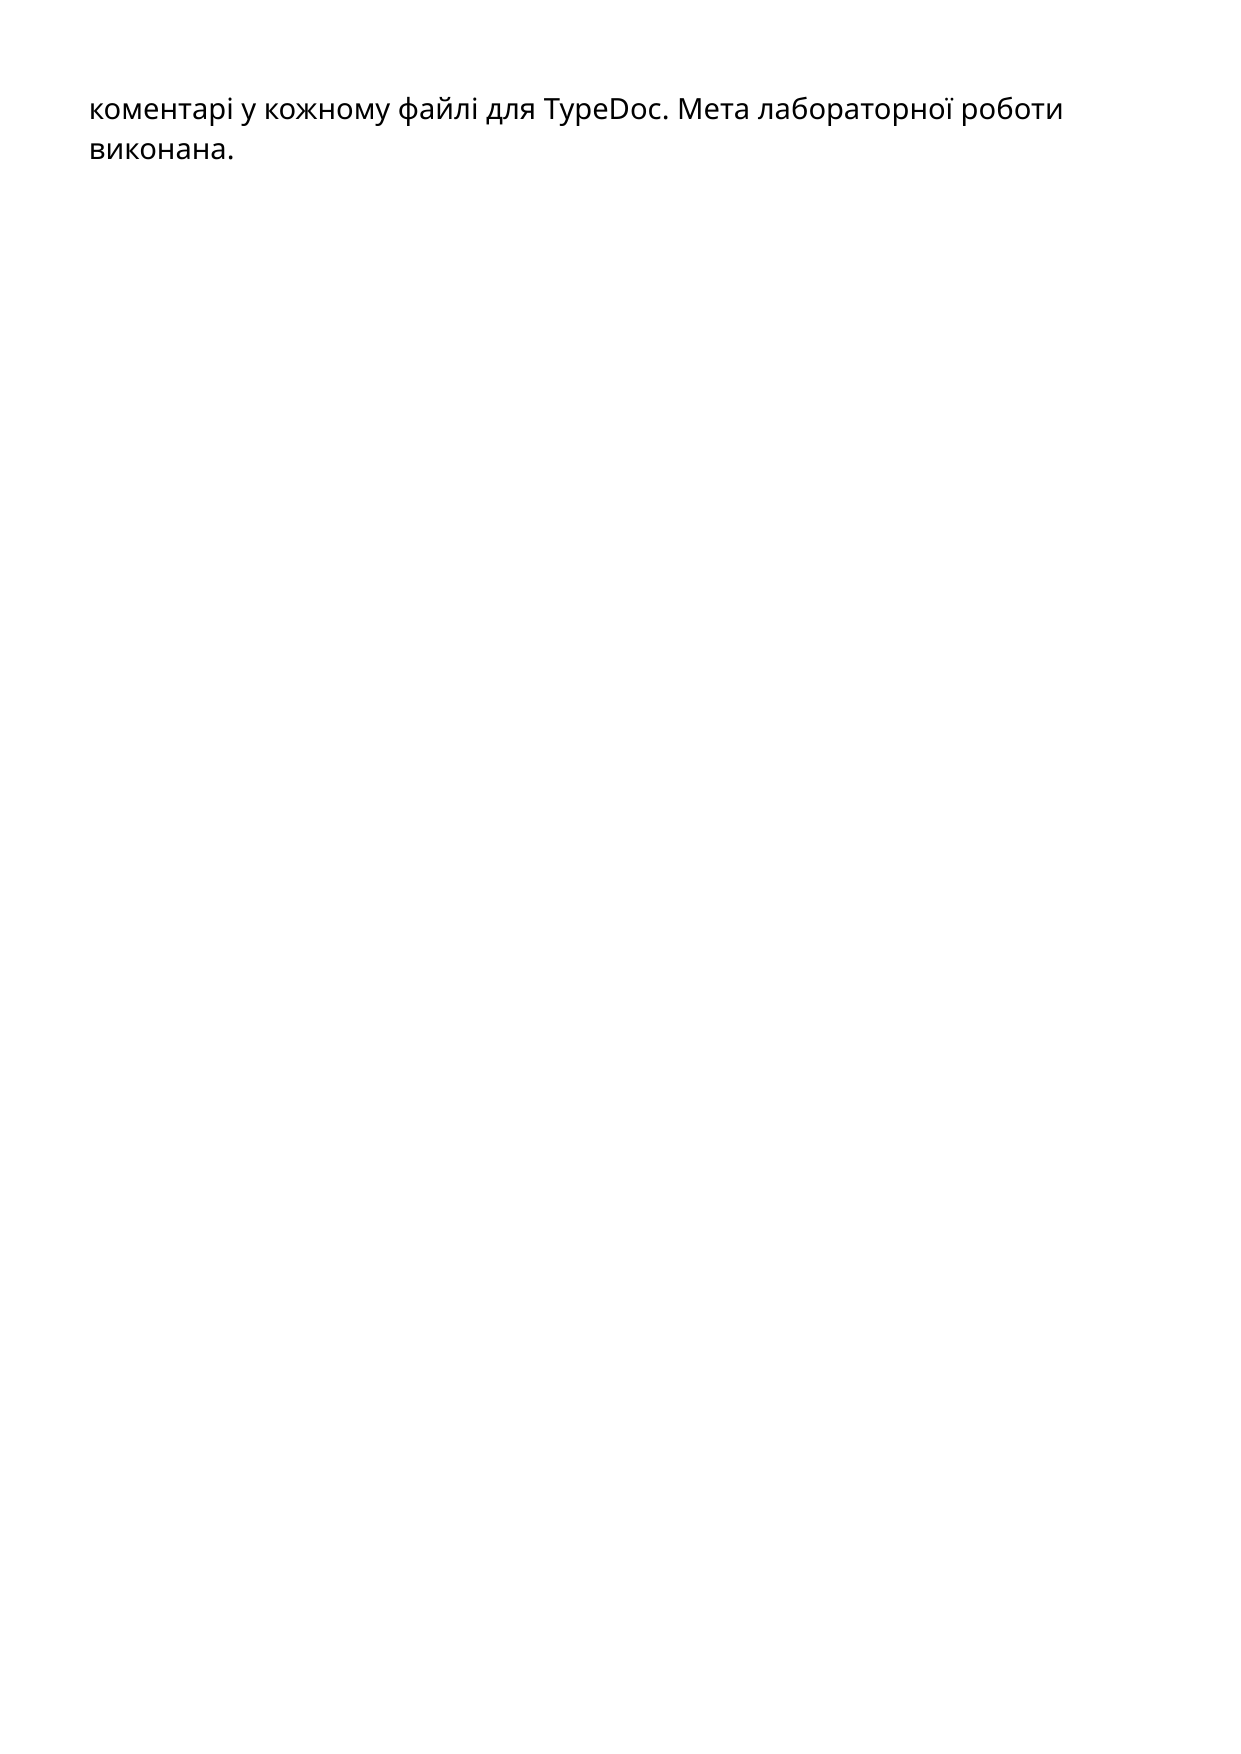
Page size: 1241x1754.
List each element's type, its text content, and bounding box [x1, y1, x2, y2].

text коментарі у кожному файлі для TypeDoc. Мета лабораторної роботи виконана. [89, 89, 1152, 168]
